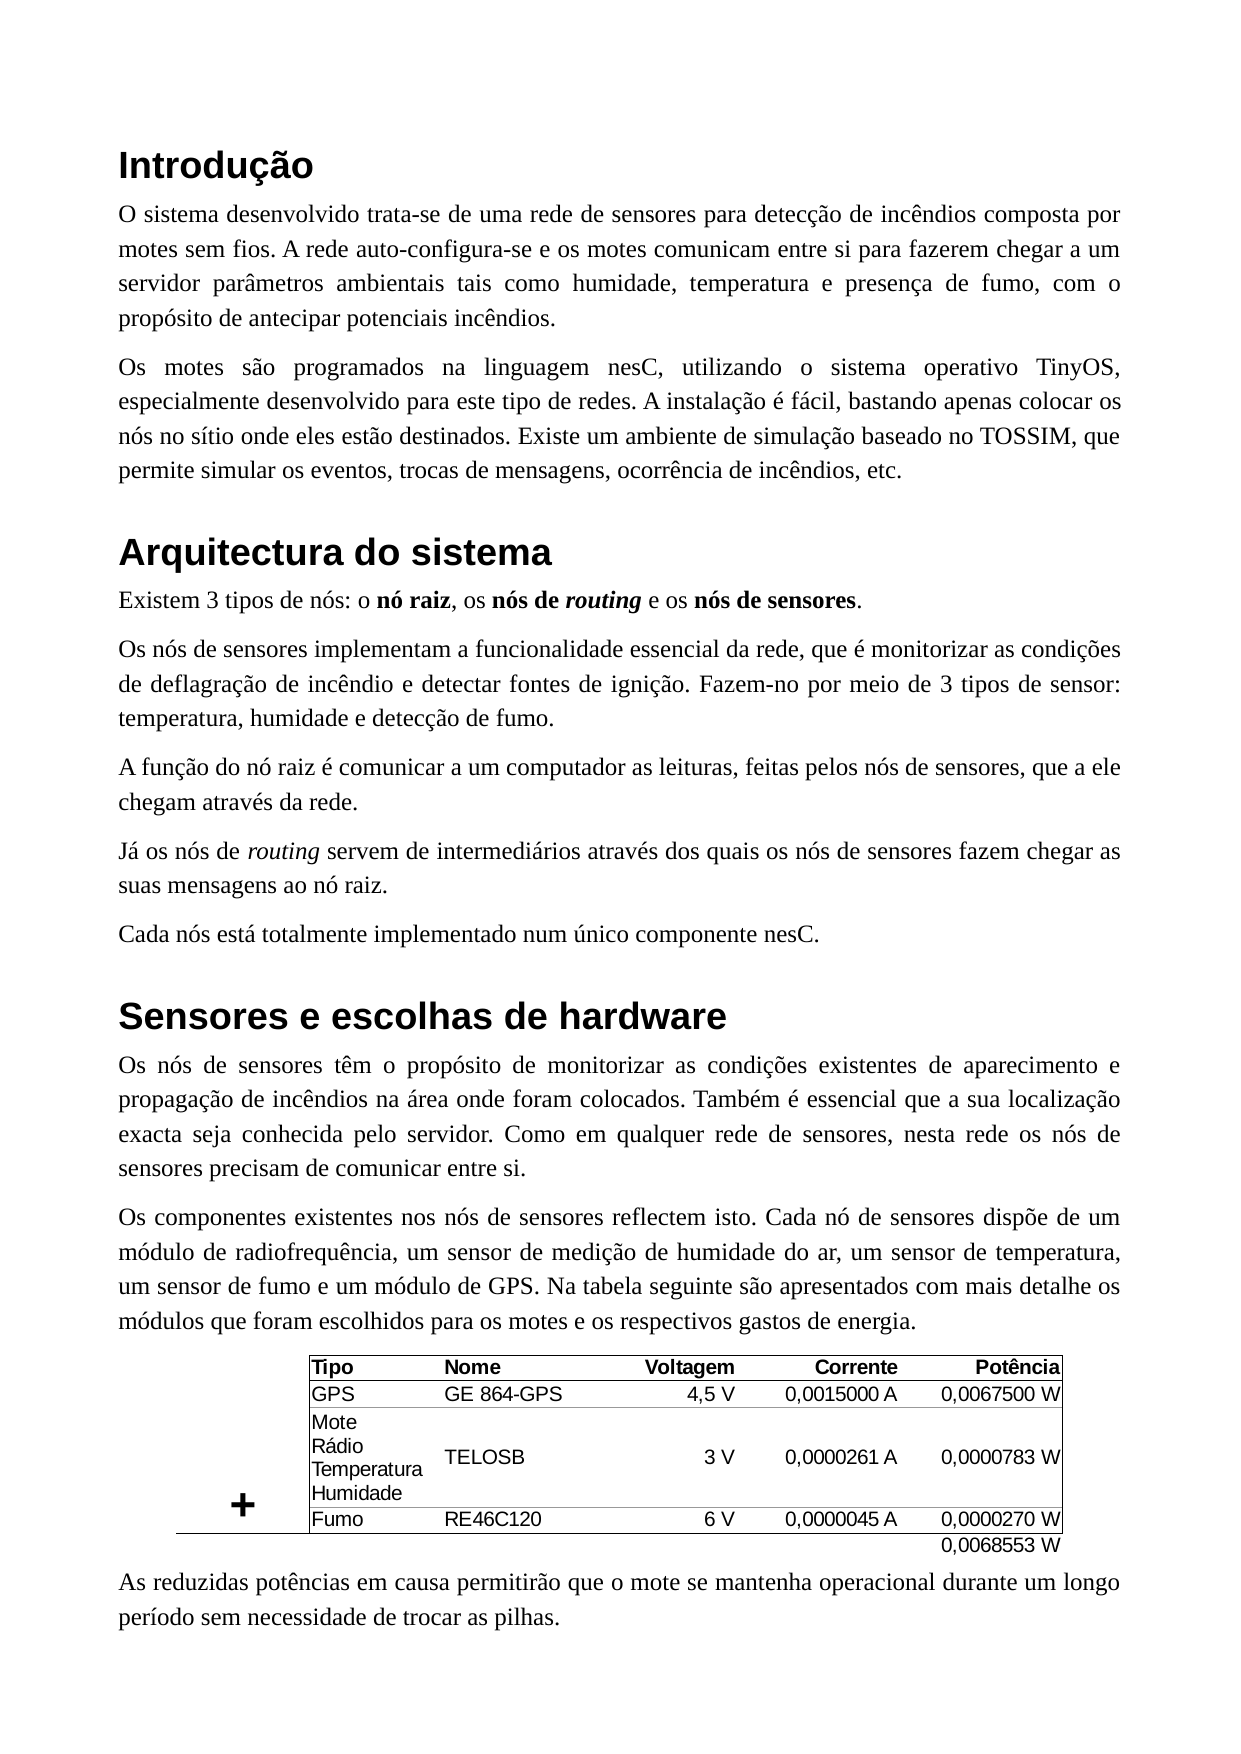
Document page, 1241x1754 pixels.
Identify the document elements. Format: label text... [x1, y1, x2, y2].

text As reduzidas potências em causa permitirão que o mote se mantenha operacional durante um longo período sem necessidade de trocar as pilhas. [118, 1355, 1122, 1631]
text Existem 3 tipos de nós: o nó raiz, os nós de routing e os nós de sensores. [118, 585, 1122, 614]
subtitle Sensores e escolhas de hardware [118, 994, 1122, 1037]
text Os componentes existentes nos nós de sensores reflectem isto. Cada nó de sensores dispõe de um módulo de radiofrequência, um sensor de medição de humidade do ar, um sensor de temperatura, um sensor de fumo e um módulo de GPS. Na tabela seguinte são apresentados com mais detalhe os módulos que foram escolhidos para os motes e os respectivos gastos de energia. [118, 1202, 1122, 1334]
text Os nós de sensores implementam a funcionalidade essencial da rede, que é monitorizar as condições de deflagração de incêndio e detectar fontes de ignição. Fazem-no por meio de 3 tipos de sensor: temperatura, humidade e detecção de fumo. [118, 634, 1122, 732]
subtitle Arquitectura do sistema [118, 529, 1122, 573]
subtitle Introdução [118, 143, 1122, 187]
text Já os nós de routing servem de intermediários através dos quais os nós de sensores fazem chegar as suas mensagens ao nó raiz. [118, 836, 1122, 899]
text Cada nós está totalmente implementado num único componente nesC. [118, 919, 1122, 948]
text Os nós de sensores têm o propósito de monitorizar as condições existentes de aparecimento e propagação de incêndios na área onde foram colocados. Também é essencial que a sua localização exacta seja conhecida pelo servidor. Como em qualquer rede de sensores, nesta rede os nós de sensores precisam de comunicar entre si. [118, 1050, 1122, 1182]
text A função do nó raiz é comunicar a um computador as leituras, feitas pelos nós de sensores, que a ele chegam através da rede. [118, 752, 1122, 816]
text Os motes são programados na linguagem nesC, utilizando o sistema operativo TinyOS, especialmente desenvolvido para este tipo de redes. A instalação é fácil, bastando apenas colocar os nós no sítio onde eles estão destinados. Existe um ambiente de simulação baseado no TOSSIM, que permite simular os eventos, trocas de mensagens, ocorrência de incêndios, etc. [118, 352, 1122, 484]
text O sistema desenvolvido trata-se de uma rede de sensores para detecção de incêndios composta por motes sem fios. A rede auto-configura-se e os motes comunicam entre si para fazerem chegar a um servidor parâmetros ambientais tais como humidade, temperatura e presença de fumo, com o propósito de antecipar potenciais incêndios. [118, 199, 1122, 331]
